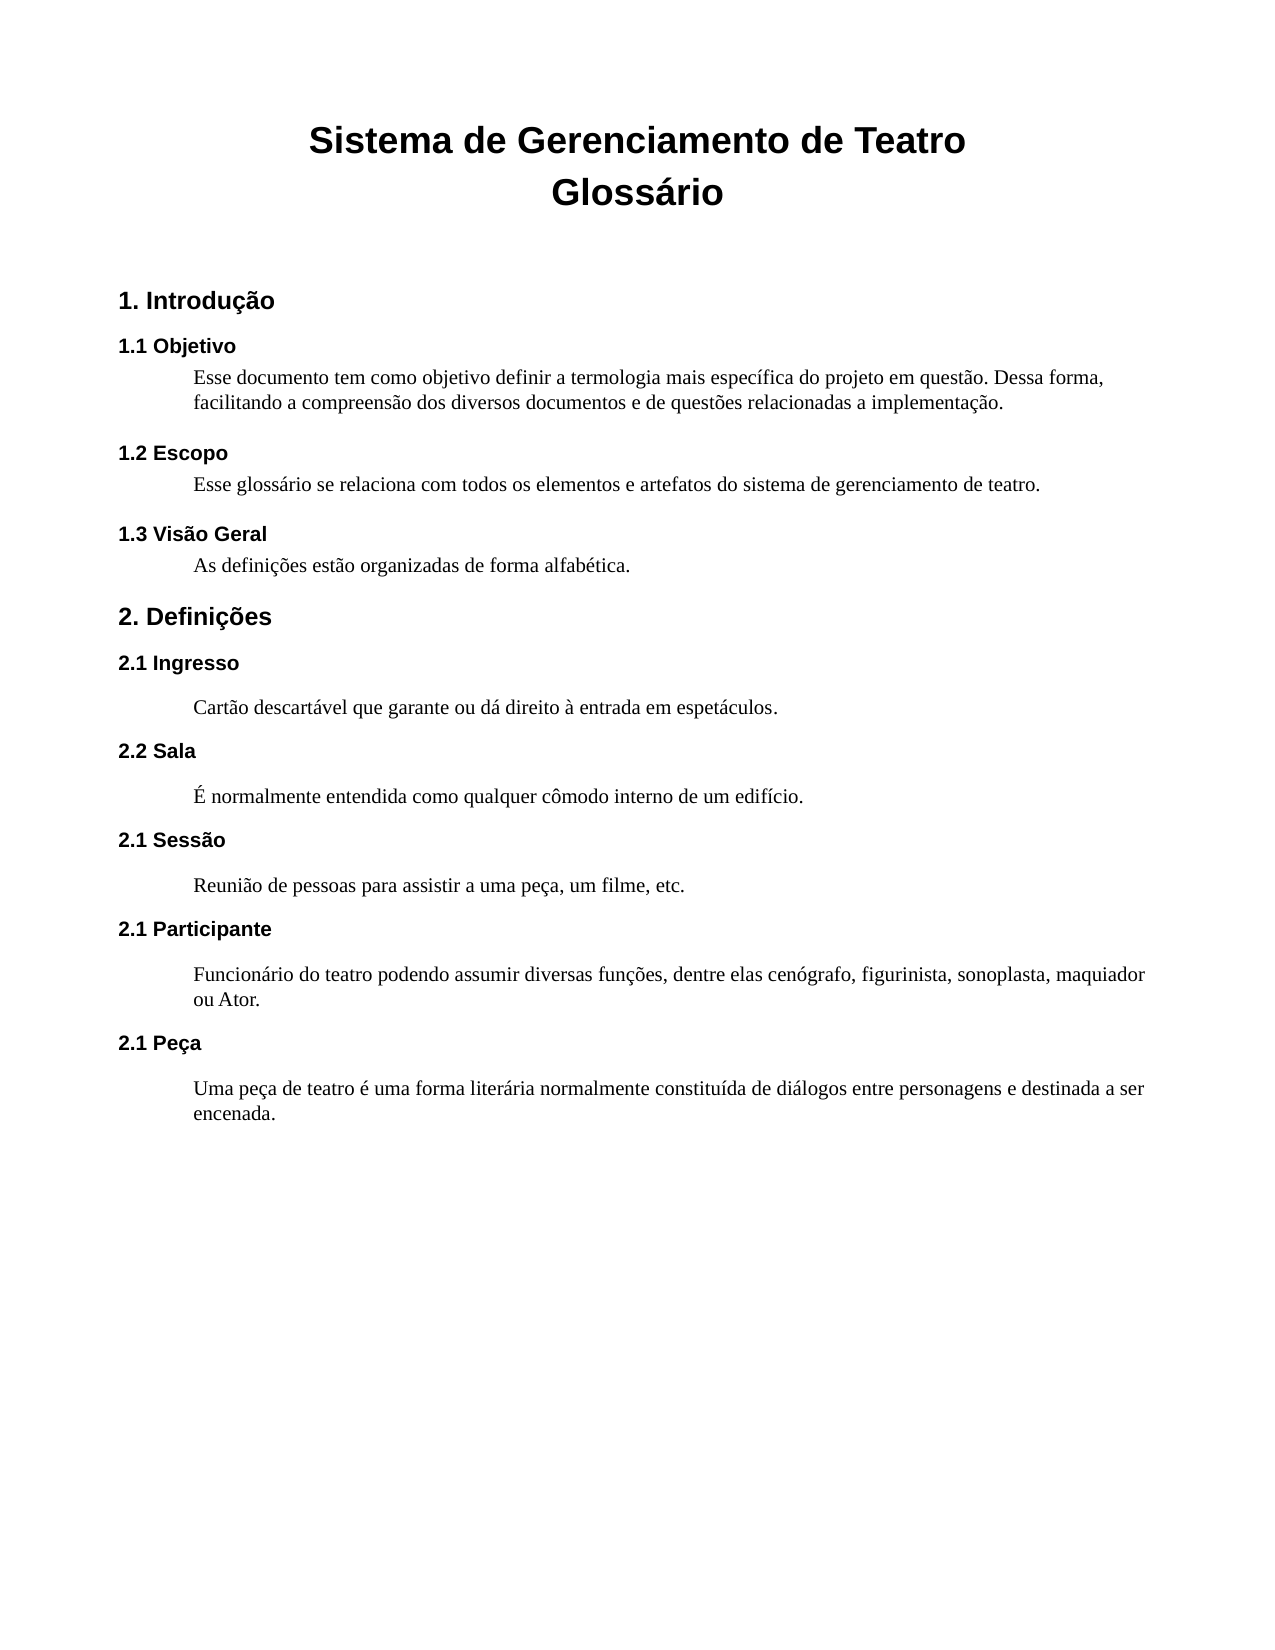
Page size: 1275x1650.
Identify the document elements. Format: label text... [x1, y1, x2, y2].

text É normalmente entendida como qualquer cômodo interno de um edifício. [118, 782, 1157, 808]
text Esse documento tem como objetivo definir a termologia mais específica do projeto em questão. Dessa forma, facilitando a compreensão dos diversos documentos e de questões relacionadas a implementação. [193, 364, 1157, 414]
subtitle 1. Introdução [118, 286, 1157, 314]
text Reunião de pessoas para assistir a uma peça, um filme, etc. [118, 871, 1157, 897]
subtitle 1.1 Objetivo [118, 333, 1157, 358]
subtitle 2. Definições [118, 602, 1157, 631]
text 2.1 Sessão [118, 827, 1157, 852]
subtitle 1.3 Visão Geral [118, 521, 1157, 546]
text 2.1 Peça [118, 1030, 1157, 1055]
text As definições estão organizadas de forma alfabética. [193, 552, 1157, 577]
text Funcionário do teatro podendo assumir diversas funções, dentre elas cenógrafo, figurinista, sonoplasta, maquiador ou Ator. [118, 960, 1157, 1011]
text Glossário [118, 170, 1157, 213]
subtitle 1.2 Escopo [118, 439, 1157, 464]
text Esse glossário se relaciona com todos os elementos e artefatos do sistema de gerenciamento de teatro. [193, 471, 1157, 496]
text Sistema de Gerenciamento de Teatro [118, 118, 1157, 161]
text Cartão descartável que garante ou dá direito à entrada em espetáculos. [118, 693, 1157, 719]
text 2.1 Ingresso [118, 649, 1157, 674]
text Uma peça de teatro é uma forma literária normalmente constituída de diálogos entre personagens e destinada a ser encenada. [118, 1073, 1157, 1125]
text 2.1 Participante [118, 916, 1157, 941]
text 2.2 Sala [118, 738, 1157, 763]
